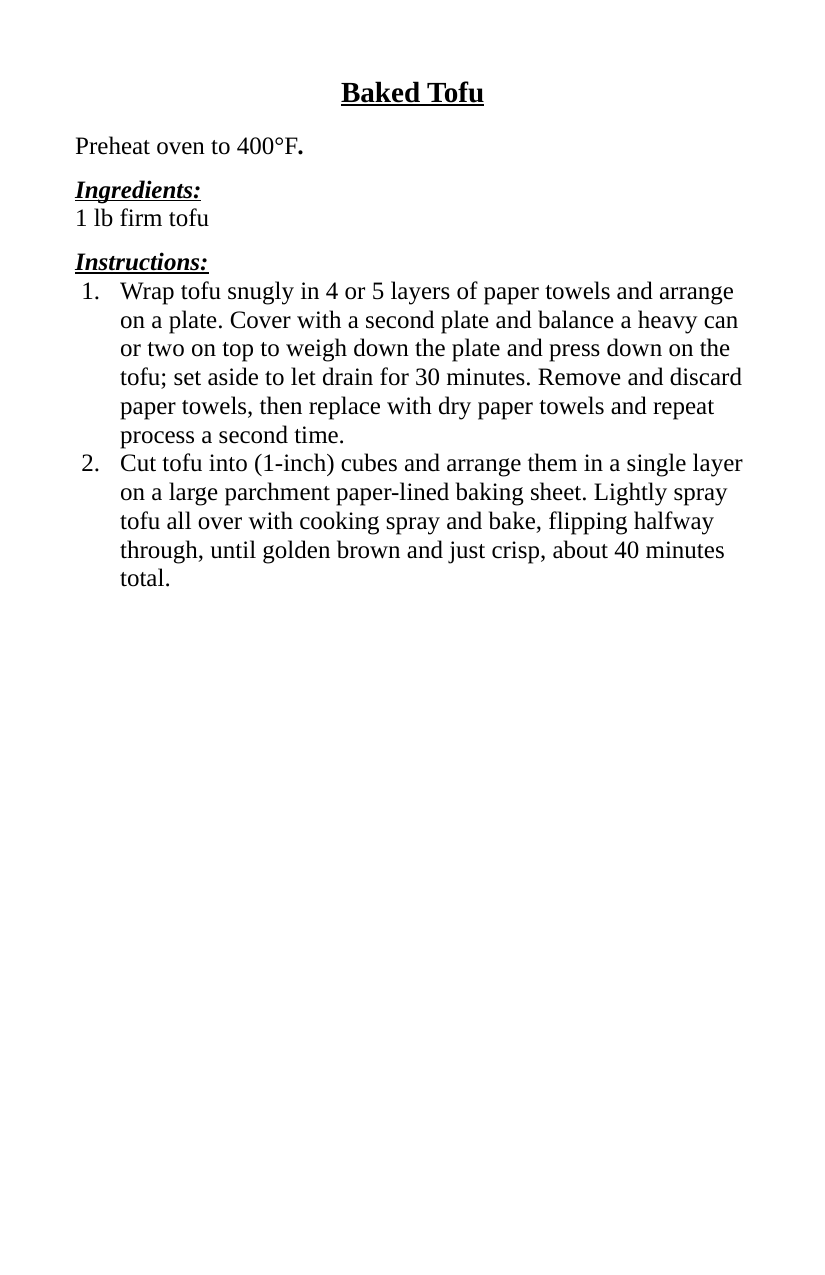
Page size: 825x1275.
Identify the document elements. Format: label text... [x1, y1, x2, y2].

text 1 lb firm tofu [75, 203, 412, 232]
list Wrap tofu snugly in 4 or 5 layers of paper towels and arrange on a plate. Cover with a second plate and balance a heavy can or two on top to weigh down the plate and press down on the tofu; set aside to let drain for 30 minutes. Remove and discard paper towels, then replace with dry paper towels and repeat process a second time. [75, 276, 750, 448]
subtitle Instructions: [75, 247, 750, 276]
list Cut tofu into (1-inch) cubes and arrange them in a single layer on a large parchment paper-lined baking sheet. Lightly spray tofu all over with cooking spray and bake, flipping halfway through, until golden brown and just crisp, about 40 minutes total. [75, 448, 750, 592]
subtitle Preheat oven to 400°F. [75, 131, 750, 160]
subtitle Baked Tofu [75, 75, 750, 108]
subtitle Ingredients: [75, 175, 750, 203]
